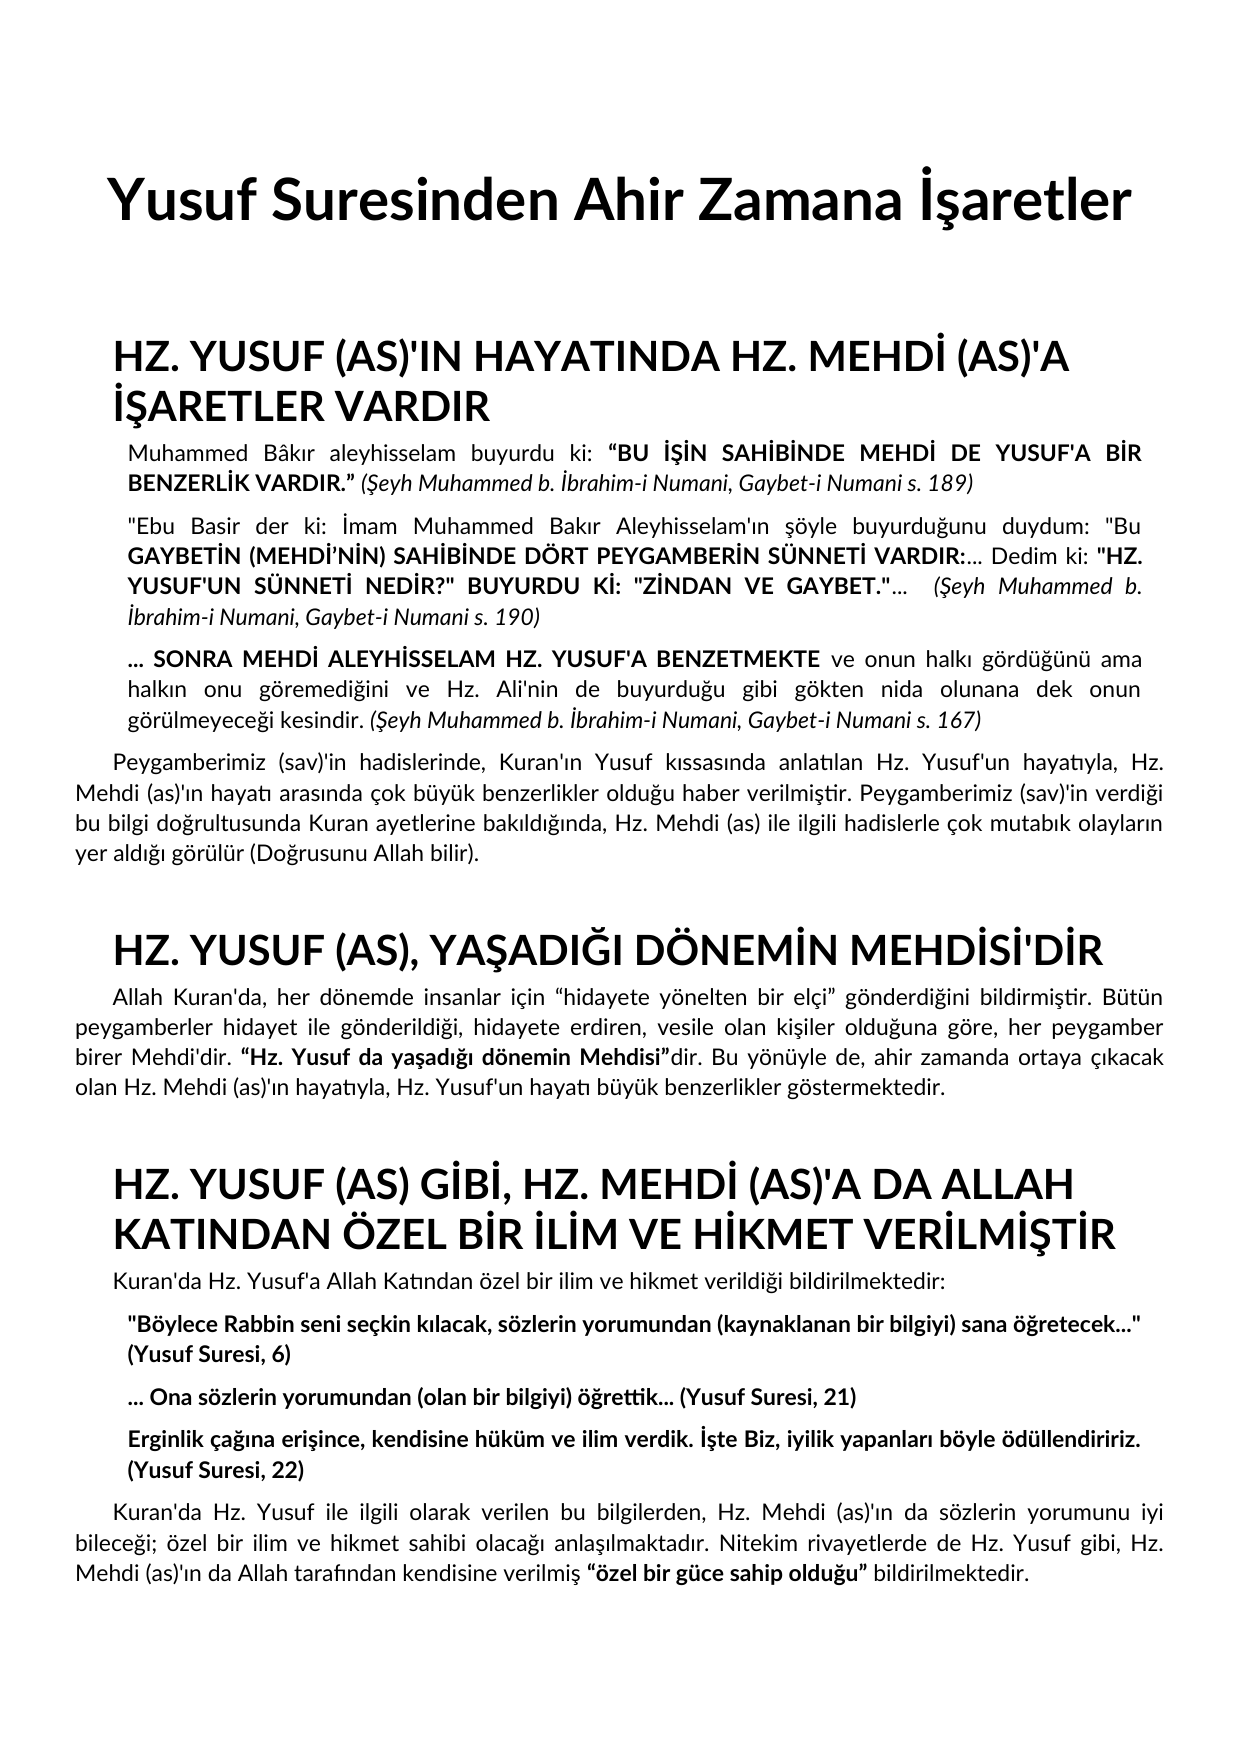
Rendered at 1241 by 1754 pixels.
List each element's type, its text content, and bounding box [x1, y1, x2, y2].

text ... SONRA MEHDİ ALEYHİSSELAM HZ. YUSUF'A BENZETMEKTE ve onun halkı gördüğünü ama halkın onu göremediğini ve Hz. Ali'nin de buyurduğu gibi gökten nida olunana dek onun görülmeyeceği kesindir. (Şeyh Muhammed b. İbrahim-i Numani, Gaybet-i Numani s. 167) [127, 645, 1143, 733]
text Allah Kuran'da, her dönemde insanlar için “hidayete yönelten bir elçi” gönderdiğini bildirmiştir. Bütün peygamberler hidayet ile gönderildiği, hidayete erdiren, vesile olan kişiler olduğuna göre, her peygamber birer Mehdi'dir. “Hz. Yusuf da yaşadığı dönemin Mehdisi”dir. Bu yönüyle de, ahir zamanda ortaya çıkacak olan Hz. Mehdi (as)'ın hayatıyla, Hz. Yusuf'un hayatı büyük benzerlikler göstermektedir. [75, 982, 1165, 1101]
text Muhammed Bâkır aleyhisselam buyurdu ki: “BU İŞİN SAHİBİNDE MEHDİ DE YUSUF'A BİR BENZERLİK VARDIR.” (Şeyh Muhammed b. İbrahim-i Numani, Gaybet-i Numani s. 189) [127, 439, 1143, 496]
text ... Ona sözlerin yorumundan (olan bir bilgiyi) öğrettik... (Yusuf Suresi, 21) [127, 1382, 1143, 1410]
subtitle HZ. YUSUF (AS), YAŞADIĞI DÖNEMİN MEHDİSİ'DİR [112, 924, 1165, 974]
text "Böylece Rabbin seni seçkin kılacak, sözlerin yorumundan (kaynaklanan bir bilgiyi) sana öğretecek..." (Yusuf Suresi, 6) [127, 1309, 1143, 1367]
subtitle HZ. YUSUF (AS)'IN HAYATINDA HZ. MEHDİ (AS)'A İŞARETLER VARDIR [112, 330, 1165, 430]
text Peygamberimiz (sav)'in hadislerinde, Kuran'ın Yusuf kıssasında anlatılan Hz. Yusuf'un hayatıyla, Hz. Mehdi (as)'ın hayatı arasında çok büyük benzerlikler olduğu haber verilmiştir. Peygamberimiz (sav)'in verdiği bu bilgi doğrultusunda Kuran ayetlerine bakıldığında, Hz. Mehdi (as) ile ilgili hadislerle çok mutabık olayların yer aldığı görülür (Doğrusunu Allah bilir). [75, 748, 1165, 866]
text Kuran'da Hz. Yusuf ile ilgili olarak verilen bu bilgilerden, Hz. Mehdi (as)'ın da sözlerin yorumunu iyi bileceği; özel bir ilim ve hikmet sahibi olacağı anlaşılmaktadır. Nitekim rivayetlerde de Hz. Yusuf gibi, Hz. Mehdi (as)'ın da Allah tarafından kendisine verilmiş “özel bir güce sahip olduğu” bildirilmektedir. [75, 1498, 1165, 1586]
text Kuran'da Hz. Yusuf'a Allah Katından özel bir ilim ve hikmet verildiği bildirilmektedir: [75, 1267, 1165, 1294]
text Erginlik çağına erişince, kendisine hüküm ve ilim verdik. İşte Biz, iyilik yapanları böyle ödüllendiririz. (Yusuf Suresi, 22) [127, 1425, 1143, 1483]
text "Ebu Basir der ki: İmam Muhammed Bakır Aleyhisselam'ın şöyle buyurduğunu duydum: "Bu GAYBETİN (MEHDİ’NİN) SAHİBİNDE DÖRT PEYGAMBERİN SÜNNETİ VARDIR:... Dedim ki: "HZ. YUSUF'UN SÜNNETİ NEDİR?" BUYURDU Kİ: "ZİNDAN VE GAYBET."... (Şeyh Muhammed b. İbrahim-i Numani, Gaybet-i Numani s. 190) [127, 512, 1143, 630]
subtitle Yusuf Suresinden Ahir Zamana İşaretler [75, 162, 1165, 232]
subtitle HZ. YUSUF (AS) GİBİ, HZ. MEHDİ (AS)'A DA ALLAH KATINDAN ÖZEL BİR İLİM VE HİKMET VERİLMİŞTİR [112, 1158, 1165, 1258]
